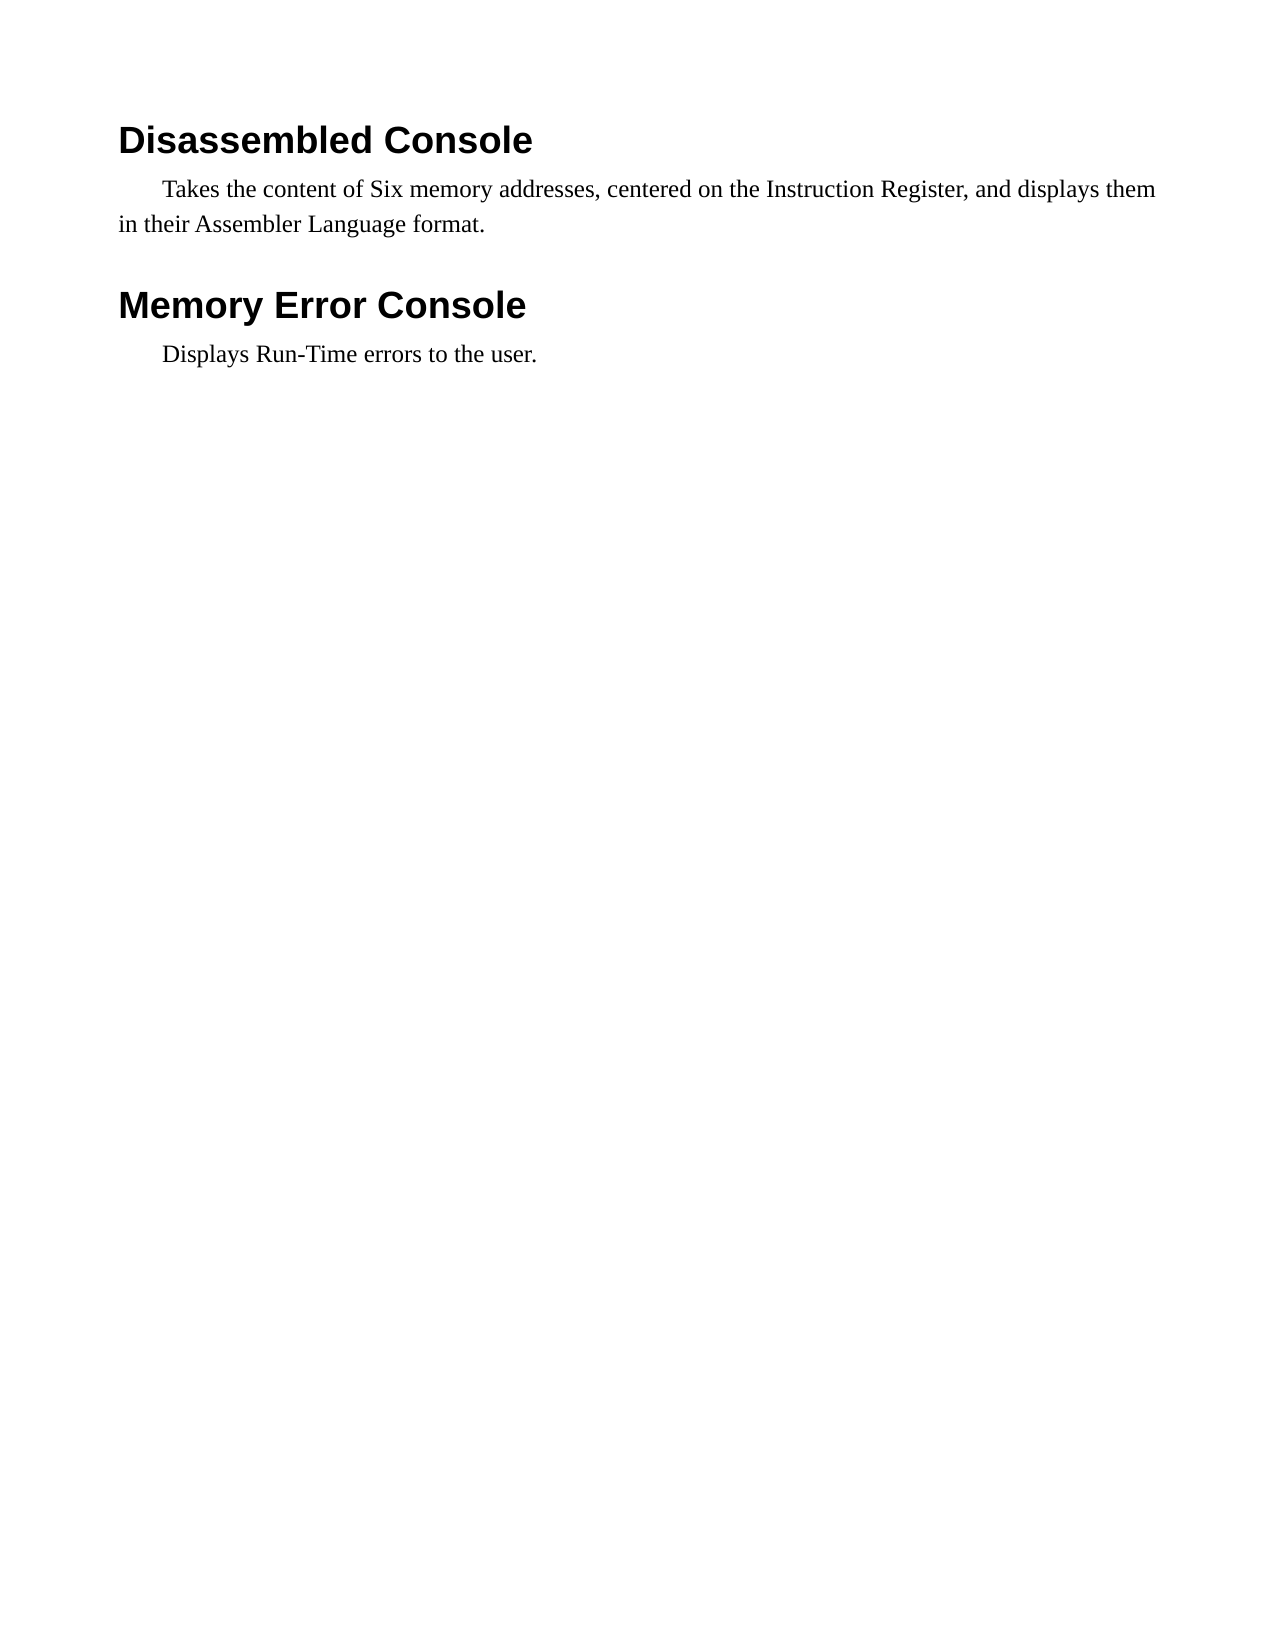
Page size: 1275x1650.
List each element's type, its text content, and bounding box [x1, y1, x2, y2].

subtitle Memory Error Console [118, 283, 1157, 326]
subtitle Disassembled Console [118, 118, 1157, 162]
text Takes the content of Six memory addresses, centered on the Instruction Register, and displays them in their Assembler Language format. [118, 174, 1157, 237]
text Displays Run-Time errors to the user. [118, 339, 1157, 368]
